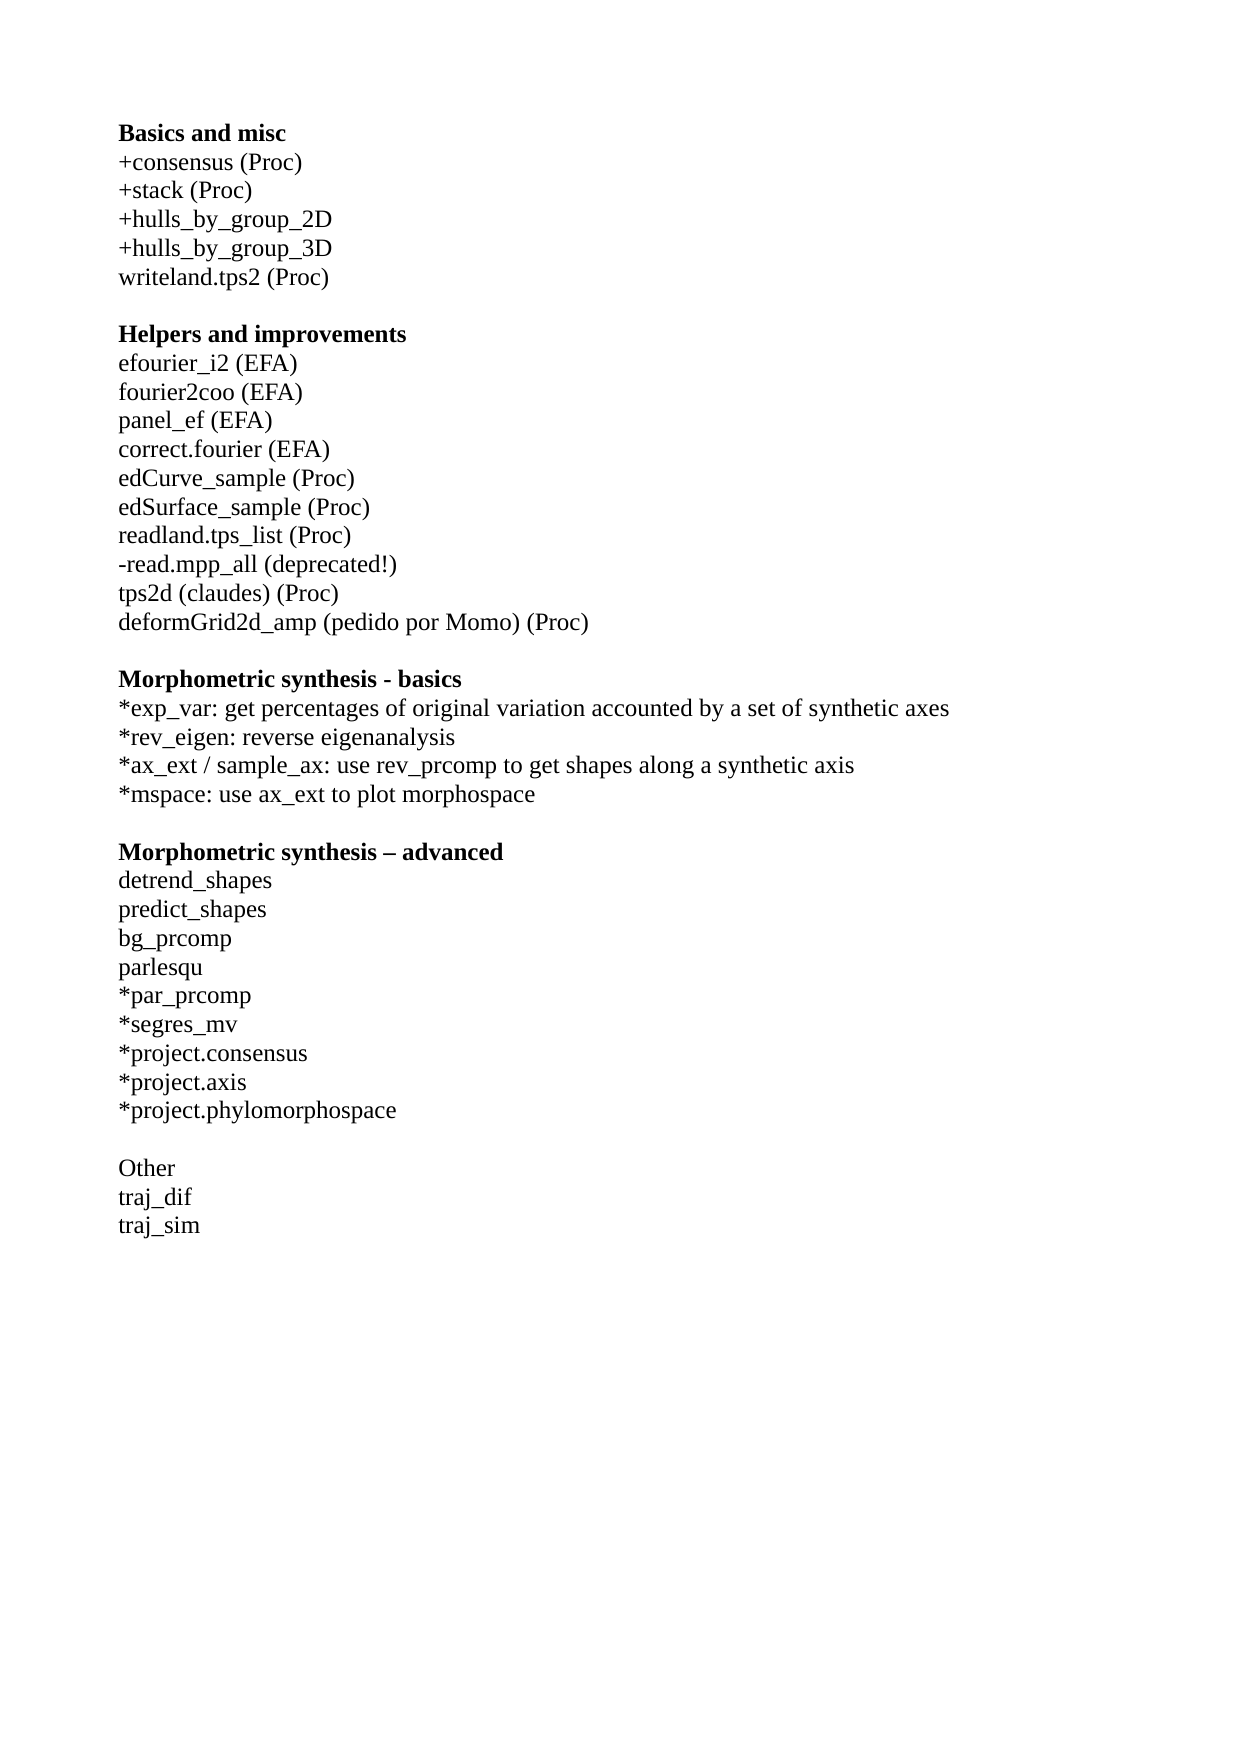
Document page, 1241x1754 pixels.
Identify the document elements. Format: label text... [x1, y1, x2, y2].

text *ax_ext / sample_ax: use rev_prcomp to get shapes along a synthetic axis [118, 751, 1122, 779]
text traj_dif [118, 1182, 1122, 1211]
text *par_prcomp [118, 981, 1122, 1009]
text deformGrid2d_amp (pedido por Momo) (Proc) [118, 607, 1122, 636]
text correct.fourier (EFA) [118, 434, 1122, 463]
text readland.tps_list (Proc) [118, 521, 1122, 549]
text Other [118, 1153, 1122, 1182]
text edSurface_sample (Proc) [118, 492, 1122, 521]
text Morphometric synthesis - basics [118, 664, 1122, 693]
text tps2d (claudes) (Proc) [118, 578, 1122, 607]
text edCurve_sample (Proc) [118, 463, 1122, 492]
text traj_sim [118, 1211, 1122, 1239]
text bg_prcomp [118, 923, 1122, 952]
text +hulls_by_group_2D [118, 204, 1122, 233]
text writeland.tps2 (Proc) [118, 262, 1122, 291]
text *exp_var: get percentages of original variation accounted by a set of synthetic axes [118, 693, 1122, 722]
text +stack (Proc) [118, 176, 1122, 204]
text *mspace: use ax_ext to plot morphospace [118, 779, 1122, 808]
text fourier2coo (EFA) [118, 377, 1122, 406]
text predict_shapes [118, 894, 1122, 923]
text +hulls_by_group_3D [118, 233, 1122, 262]
text *project.consensus [118, 1038, 1122, 1067]
text *project.phylomorphospace [118, 1096, 1122, 1124]
text -read.mpp_all (deprecated!) [118, 549, 1122, 578]
text *rev_eigen: reverse eigenanalysis [118, 722, 1122, 751]
text +consensus (Proc) [118, 147, 1122, 176]
text detrend_shapes [118, 866, 1122, 894]
text *segres_mv [118, 1009, 1122, 1038]
text *project.axis [118, 1067, 1122, 1096]
text Helpers and improvements [118, 319, 1122, 348]
text panel_ef (EFA) [118, 406, 1122, 434]
text efourier_i2 (EFA) [118, 348, 1122, 377]
text parlesqu [118, 952, 1122, 981]
text Morphometric synthesis – advanced [118, 837, 1122, 866]
text Basics and misc [118, 118, 1122, 147]
